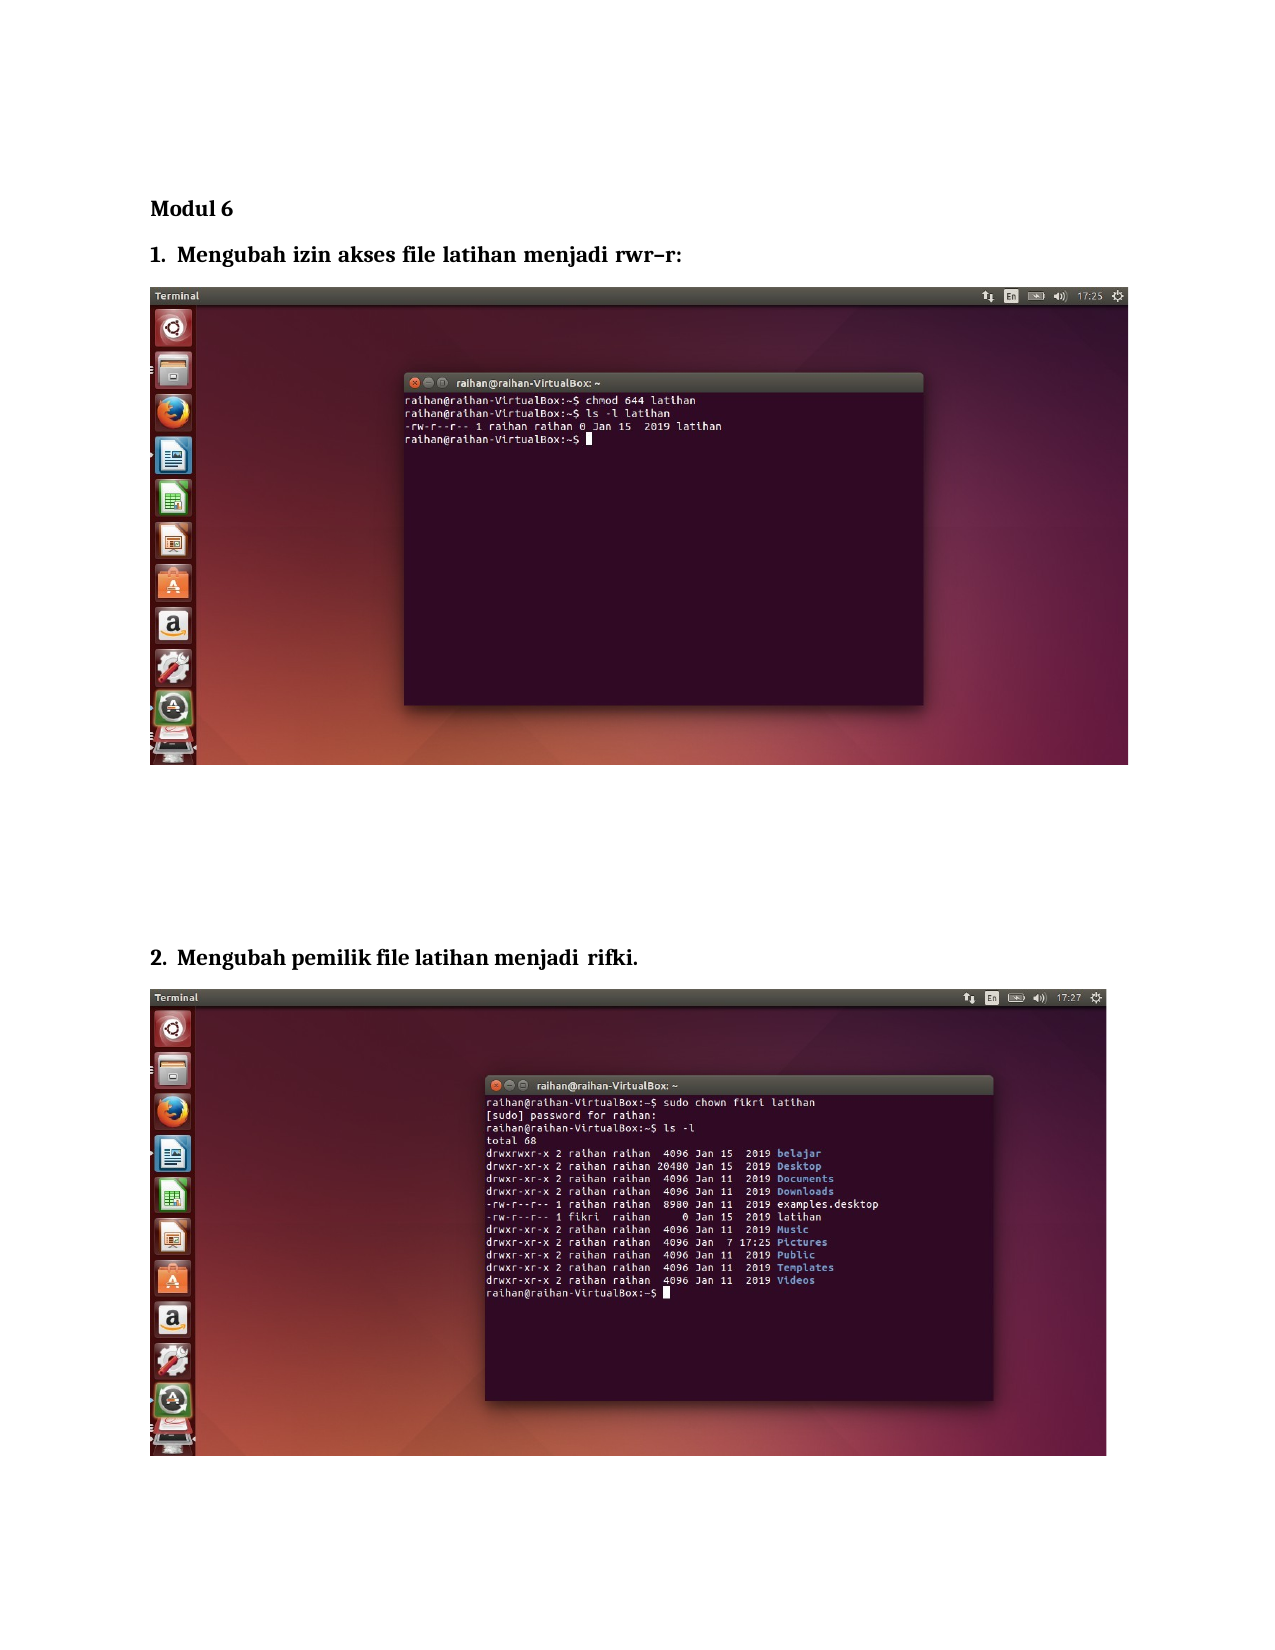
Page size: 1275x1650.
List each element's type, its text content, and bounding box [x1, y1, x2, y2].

picture [150, 287, 1129, 765]
list Mengubah izin akses file latihan menjadi rw­r–r­­: [150, 242, 1135, 268]
list Mengubah pemilik file latihan menjadi rifki. [150, 944, 1135, 971]
text Modul 6 [150, 196, 1135, 222]
picture [150, 989, 1107, 1456]
